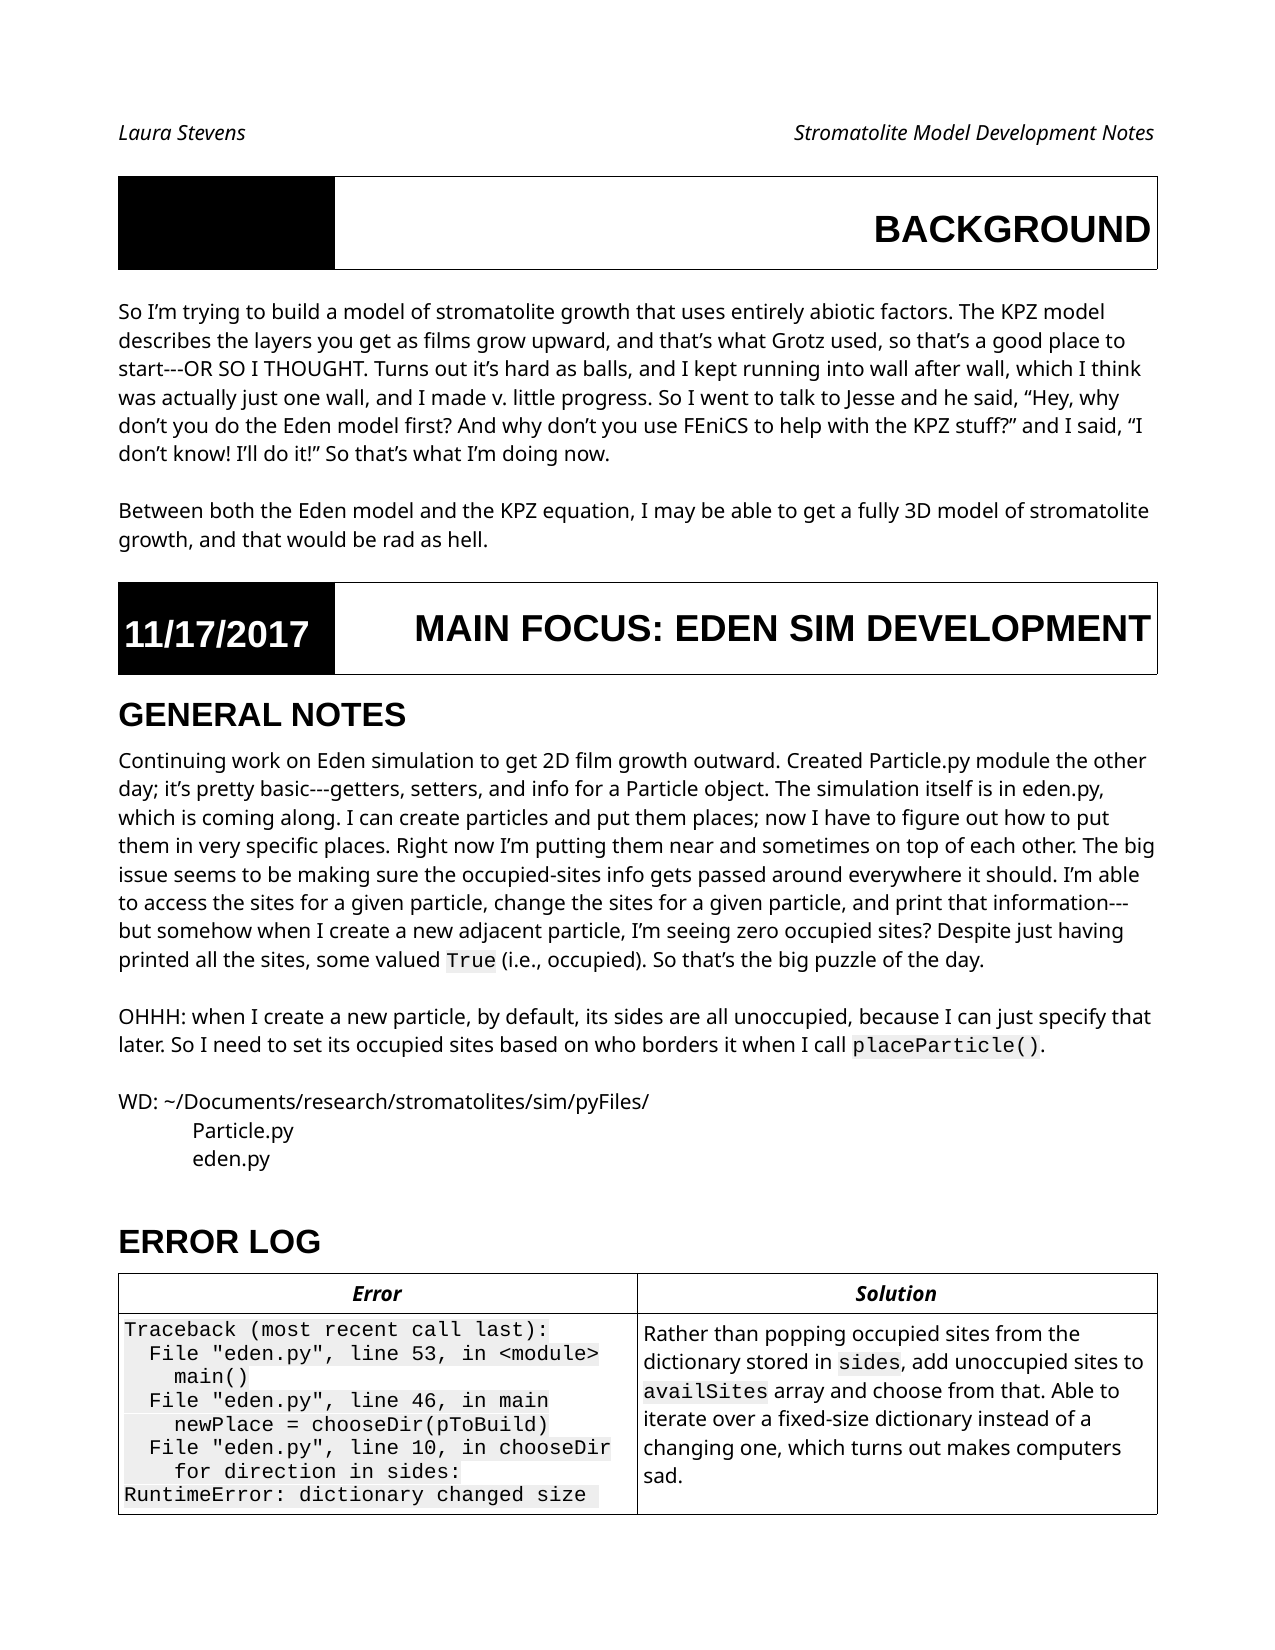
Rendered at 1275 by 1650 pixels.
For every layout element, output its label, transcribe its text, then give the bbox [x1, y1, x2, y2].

text Continuing work on Eden simulation to get 2D film growth outward. Created Particle.py module the other day; it’s pretty basic---getters, setters, and info for a Particle object. The simulation itself is in eden.py, which is coming along. I can create particles and put them places; now I have to figure out how to put them in very specific places. Right now I’m putting them near and sometimes on top of each other. The big issue seems to be making sure the occupied-sites info gets passed around everywhere it should. I’m able to access the sites for a given particle, change the sites for a given particle, and print that information---but somehow when I create a new adjacent particle, I’m seeing zero occupied sites? Despite just having printed all the sites, some valued True (i.e., occupied). So that’s the big puzzle of the day. [118, 746, 1157, 973]
text So I’m trying to build a model of stromatolite growth that uses entirely abiotic factors. The KPZ model describes the layers you get as films grow upward, and that’s what Grotz used, so that’s a good place to start---OR SO I THOUGHT. Turns out it’s hard as balls, and I kept running into wall after wall, which I think was actually just one wall, and I made v. little progress. So I went to talk to Jesse and he said, “Hey, why don’t you do the Eden model first? And why don’t you use FEniCS to help with the KPZ stuff?” and I said, “I don’t know! I’ll do it!” So that’s what I’m doing now. [118, 297, 1157, 468]
text WD: ~/Documents/research/stromatolites/sim/pyFiles/ [118, 1087, 1157, 1116]
text Particle.py [118, 1116, 1157, 1144]
table_header BACKGROUND [335, 177, 1157, 269]
subtitle ERROR LOG [118, 1222, 1157, 1261]
text eden.py [118, 1144, 1157, 1173]
table_header Solution [638, 1274, 1157, 1313]
table_header MAIN FOCUS: EDEN SIM DEVELOPMENT [335, 583, 1157, 674]
table_header 11/17/2017 [119, 583, 334, 674]
text OHHH: when I create a new particle, by default, its sides are all unoccupied, because I can just specify that later. So I need to set its occupied sites based on who borders it when I call placeParticle(). [118, 1002, 1157, 1059]
table_header [119, 177, 334, 269]
text Between both the Eden model and the KPZ equation, I may be able to get a fully 3D model of stromatolite growth, and that would be rad as hell. [118, 496, 1157, 553]
table_header Error [119, 1274, 637, 1313]
subtitle GENERAL NOTES [118, 695, 1157, 733]
table_cell Traceback (most recent call last): File "eden.py", line 53, in <module> main() File "eden.py", line 46, in main newPlace = chooseDir(pToBuild) File "eden.py", line 10, in chooseDir for direction in sides: RuntimeError: dictionary changed size [119, 1314, 637, 1514]
table_cell Rather than popping occupied sites from the dictionary stored in sides, add unoccupied sites to availSites array and choose from that. Able to iterate over a fixed-size dictionary instead of a changing one, which turns out makes computers sad. [638, 1314, 1157, 1514]
